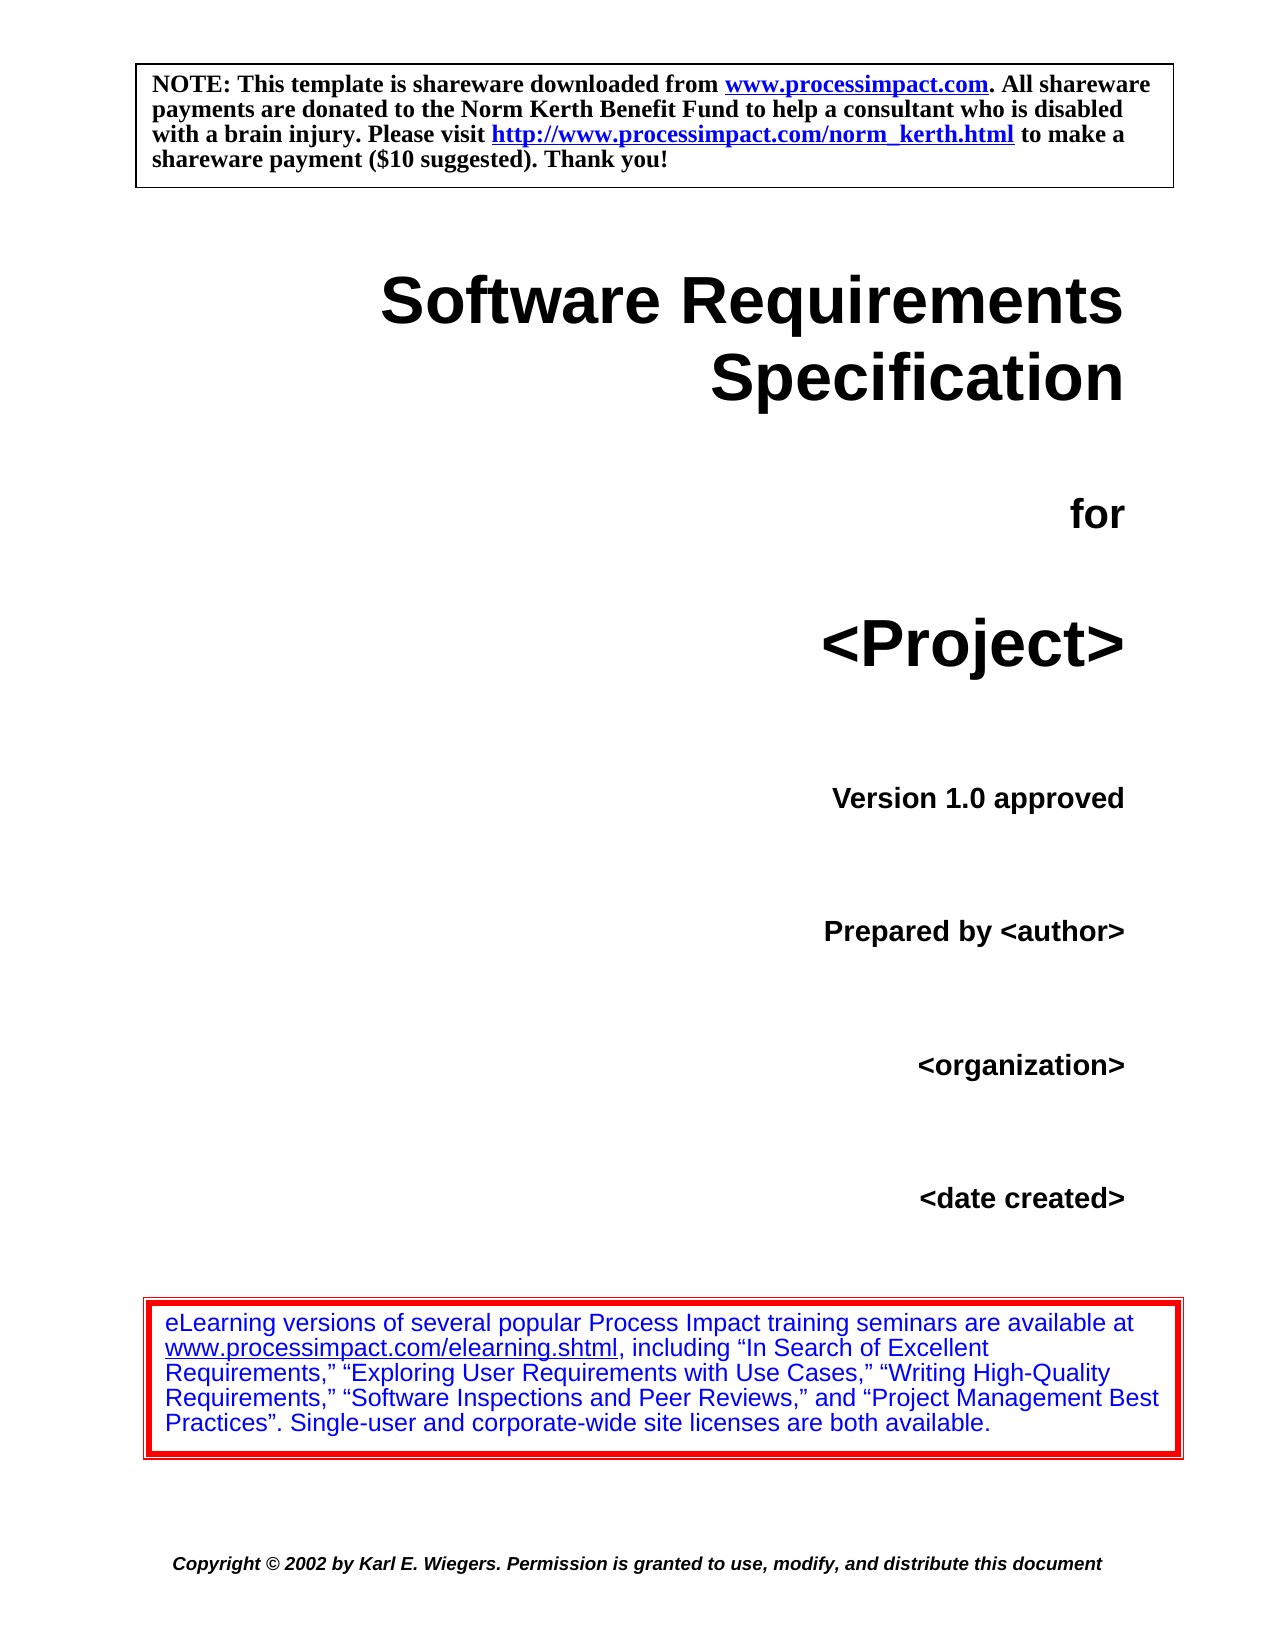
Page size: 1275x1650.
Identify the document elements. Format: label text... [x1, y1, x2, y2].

subtitle for [150, 489, 1125, 537]
text Version 1.0 approved [150, 781, 1125, 814]
text <date created> [150, 1181, 1125, 1215]
text Prepared by <author> [150, 914, 1125, 948]
text eLearning versions of several popular Process Impact training seminars are available at www.processimpact.com/elearning.shtml, including “In Search of Excellent Requirements,” “Exploring User Requirements with Use Cases,” “Writing High-Quality Requirements,” “Software Inspections and Peer Reviews,” and “Project Management Best Practices”. Single-user and corporate-wide site licenses are both available. [165, 1312, 1162, 1437]
text <organization> [150, 1048, 1125, 1081]
text NOTE: This template is shareware downloaded from www.processimpact.com. All shareware payments are donated to the Norm Kerth Benefit Fund to help a consultant who is disabled with a brain injury. Please visit http://www.processimpact.com/norm_kerth.html to make a shareware payment ($10 suggested). Thank you! [152, 72, 1158, 172]
subtitle <Project> [150, 604, 1125, 681]
subtitle Software Requirements Specification [150, 261, 1125, 414]
